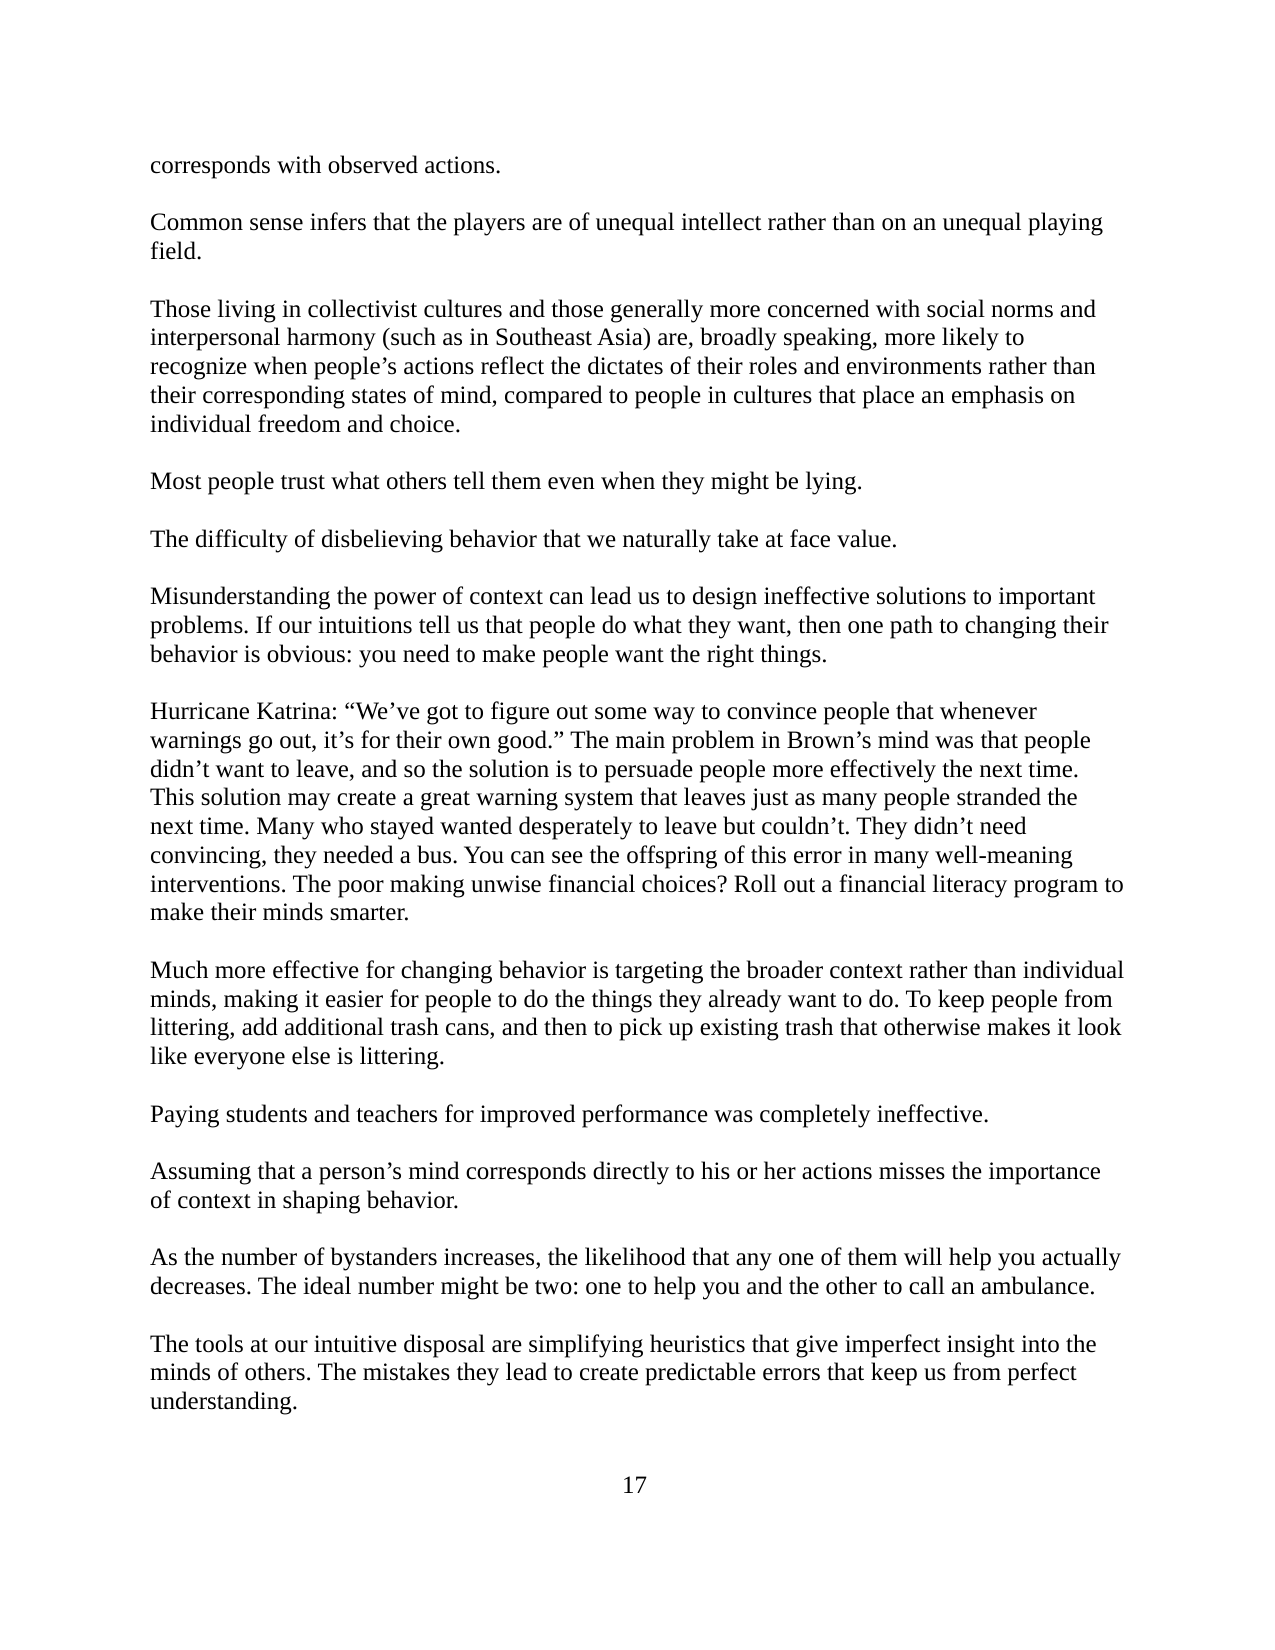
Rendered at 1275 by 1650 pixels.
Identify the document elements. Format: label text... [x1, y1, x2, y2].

text corresponds with observed actions. Common sense infers that the players are of unequal intellect rather than on an unequal playing field. Those living in collectivist cultures and those generally more concerned with social norms and interpersonal harmony (such as in Southeast Asia) are, broadly speaking, more likely to recognize when people’s actions reflect the dictates of their roles and environments rather than their corresponding states of mind, compared to people in cultures that place an emphasis on individual freedom and choice. Most people trust what others tell them even when they might be lying. The difficulty of disbelieving behavior that we naturally take at face value. Misunderstanding the power of context can lead us to design ineffective solutions to important problems. If our intuitions tell us that people do what they want, then one path to changing their behavior is obvious: you need to make people want the right things. Hurricane Katrina: “We’ve got to figure out some way to convince people that whenever warnings go out, it’s for their own good.” The main problem in Brown’s mind was that people didn’t want to leave, and so the solution is to persuade people more effectively the next time. This solution may create a great warning system that leaves just as many people stranded the next time. Many who stayed wanted desperately to leave but couldn’t. They didn’t need convincing, they needed a bus. You can see the offspring of this error in many well-meaning interventions. The poor making unwise financial choices? Roll out a financial literacy program to make their minds smarter. Much more effective for changing behavior is targeting the broader context rather than individual minds, making it easier for people to do the things they already want to do. To keep people from littering, add additional trash cans, and then to pick up existing trash that otherwise makes it look like everyone else is littering. Paying students and teachers for improved performance was completely ineffective. Assuming that a person’s mind corresponds directly to his or her actions misses the importance of context in shaping behavior. As the number of bystanders increases, the likelihood that any one of them will help you actually decreases. The ideal number might be two: one to help you and the other to call an ambulance. The tools at our intuitive disposal are simplifying heuristics that give imperfect insight into the minds of others. The mistakes they lead to create predictable errors that keep us from perfect understanding. [150, 150, 1125, 1415]
